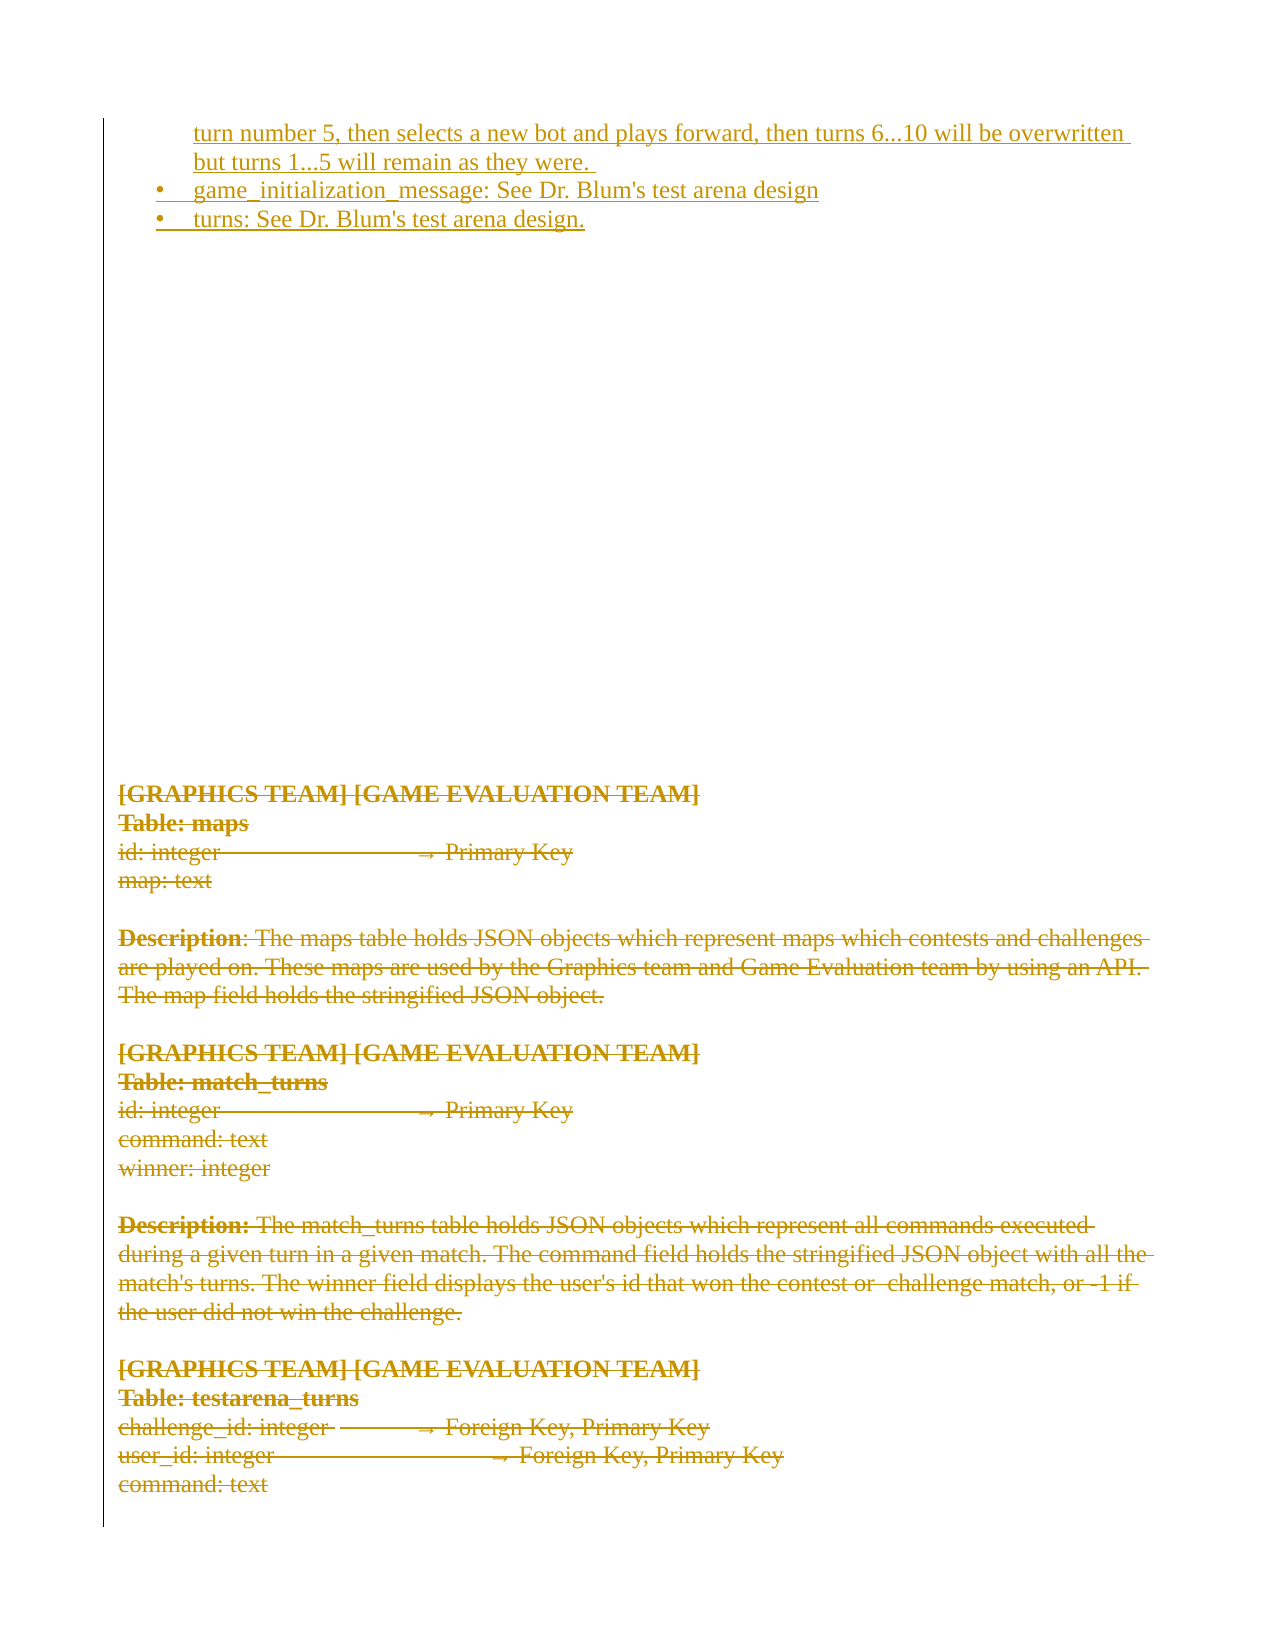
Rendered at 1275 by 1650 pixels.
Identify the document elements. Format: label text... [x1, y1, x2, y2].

list turn number 5, then selects a new bot and plays forward, then turns 6...10 will be overwritten but turns 1...5 will remain as they were. [156, 118, 1157, 176]
list turns: See Dr. Blum's test arena design. [156, 204, 1157, 233]
list game_initialization_message: See Dr. Blum's test arena design [156, 176, 1157, 204]
